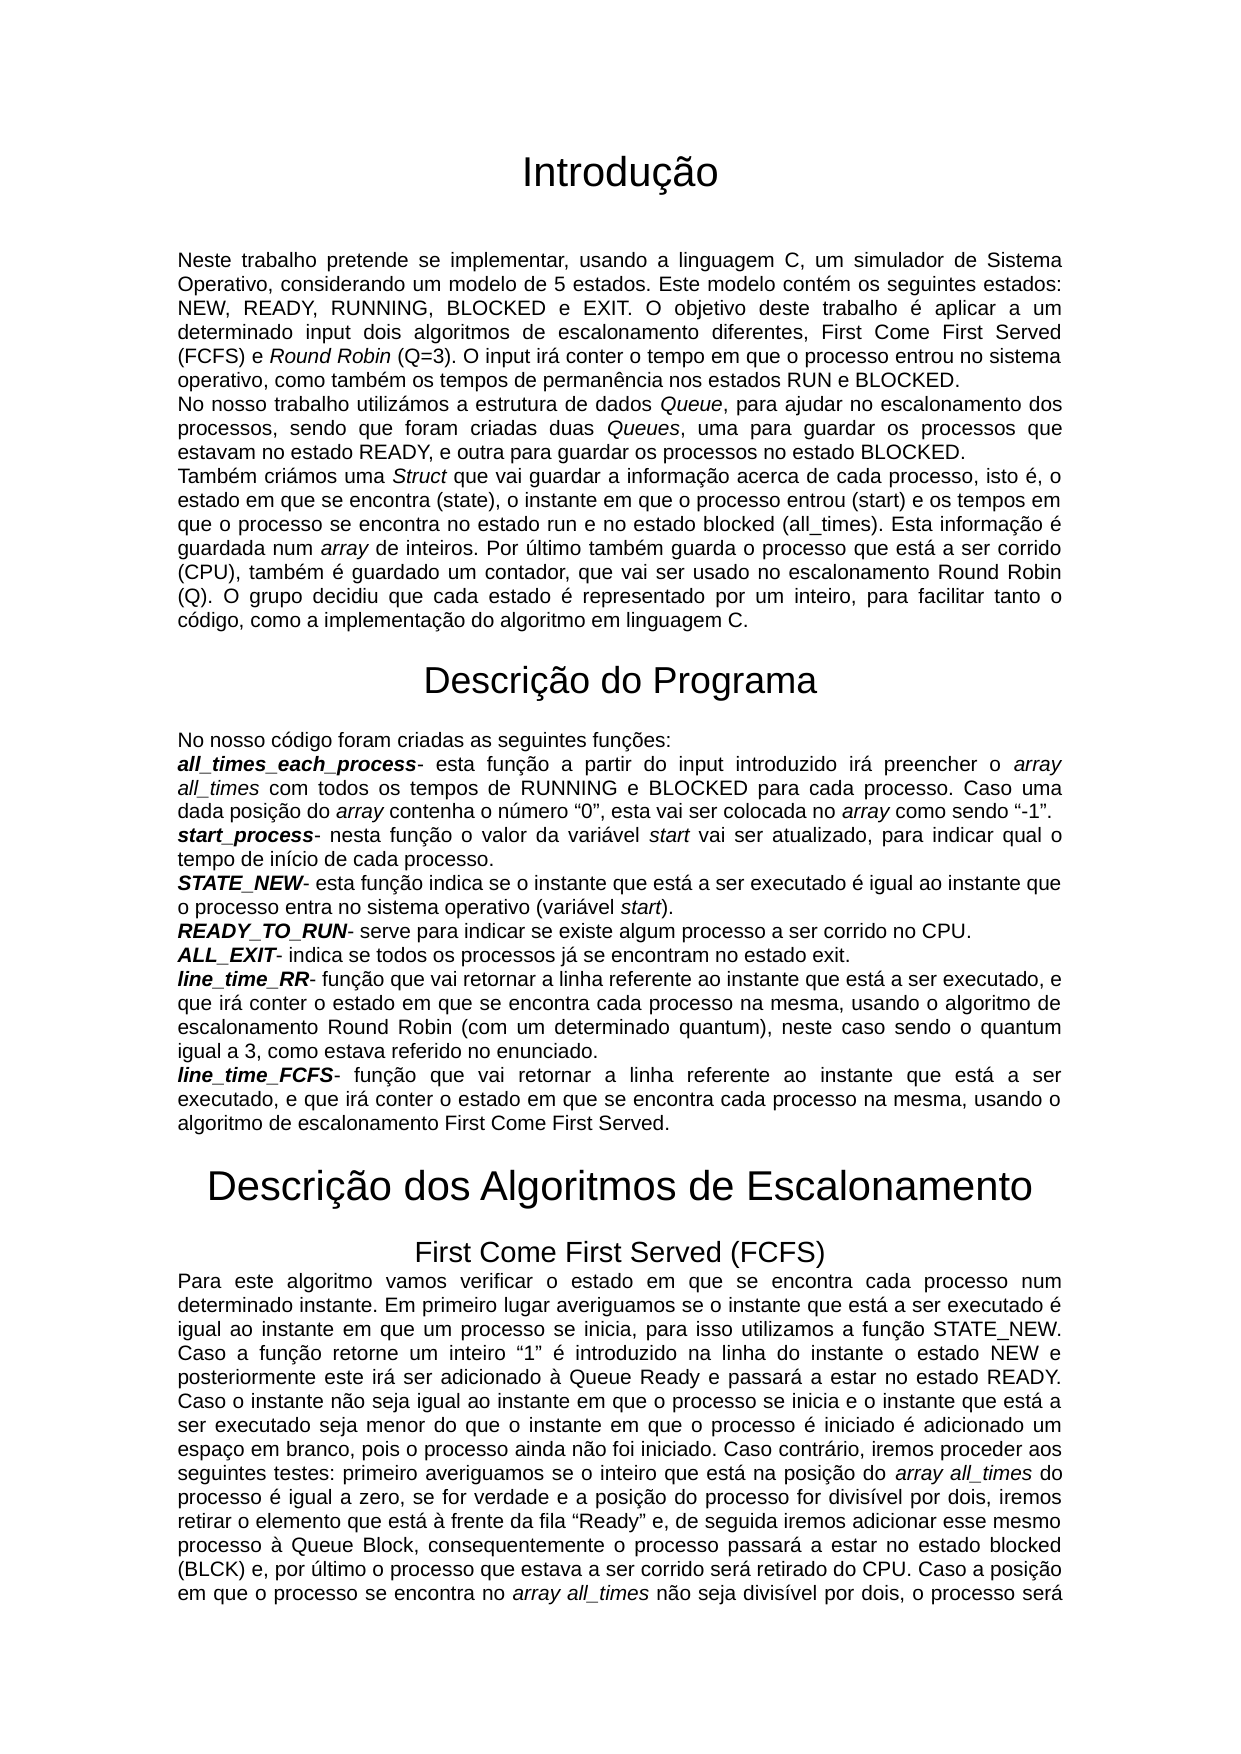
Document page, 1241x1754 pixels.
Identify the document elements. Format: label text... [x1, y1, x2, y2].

text No nosso trabalho utilizámos a estrutura de dados Queue, para ajudar no escalonamento dos processos, sendo que foram criadas duas Queues, uma para guardar os processos que estavam no estado READY, e outra para guardar os processos no estado BLOCKED. [177, 392, 1063, 464]
text ALL_EXIT- indica se todos os processos já se encontram no estado exit. [177, 943, 1063, 967]
text Descrição dos Algoritmos de Escalonamento [177, 1161, 1063, 1209]
text all_times_each_process- esta função a partir do input introduzido irá preencher o array all_times com todos os tempos de RUNNING e BLOCKED para cada processo. Caso uma dada posição do array contenha o número “0”, esta vai ser colocada no array como sendo “-1”. [177, 751, 1063, 823]
text First Come First Served (FCFS) [177, 1235, 1063, 1269]
text No nosso código foram criadas as seguintes funções: [177, 727, 1063, 751]
text line_time_RR- função que vai retornar a linha referente ao instante que está a ser executado, e que irá conter o estado em que se encontra cada processo na mesma, usando o algoritmo de escalonamento Round Robin (com um determinado quantum), neste caso sendo o quantum igual a 3, como estava referido no enunciado. [177, 967, 1063, 1063]
text STATE_NEW- esta função indica se o instante que está a ser executado é igual ao instante que o processo entra no sistema operativo (variável start). [177, 871, 1063, 919]
text Descrição do Programa [177, 658, 1063, 701]
text Para este algoritmo vamos verificar o estado em que se encontra cada processo num determinado instante. Em primeiro lugar averiguamos se o instante que está a ser executado é igual ao instante em que um processo se inicia, para isso utilizamos a função STATE_NEW. Caso a função retorne um inteiro “1” é introduzido na linha do instante o estado NEW e posteriormente este irá ser adicionado à Queue Ready e passará a estar no estado READY. Caso o instante não seja igual ao instante em que o processo se inicia e o instante que está a ser executado seja menor do que o instante em que o processo é iniciado é adicionado um espaço em branco, pois o processo ainda não foi iniciado. Caso contrário, iremos proceder aos seguintes testes: primeiro averiguamos se o inteiro que está na posição do array all_times do processo é igual a zero, se for verdade e a posição do processo for divisível por dois, iremos retirar o elemento que está à frente da fila “Ready” e, de seguida iremos adicionar esse mesmo processo à Queue Block, consequentemente o processo passará a estar no estado blocked (BLCK) e, por último o processo que estava a ser corrido será retirado do CPU. Caso a posição em que o processo se encontra no array all_times não seja divisível por dois, o processo será [177, 1269, 1063, 1604]
text Também criámos uma Struct que vai guardar a informação acerca de cada processo, isto é, o estado em que se encontra (state), o instante em que o processo entrou (start) e os tempos em que o processo se encontra no estado run e no estado blocked (all_times). Esta informação é guardada num array de inteiros. Por último também guarda o processo que está a ser corrido (CPU), também é guardado um contador, que vai ser usado no escalonamento Round Robin (Q). O grupo decidiu que cada estado é representado por um inteiro, para facilitar tanto o código, como a implementação do algoritmo em linguagem C. [177, 464, 1063, 632]
text Neste trabalho pretende se implementar, usando a linguagem C, um simulador de Sistema Operativo, considerando um modelo de 5 estados. Este modelo contém os seguintes estados: NEW, READY, RUNNING, BLOCKED e EXIT. O objetivo deste trabalho é aplicar a um determinado input dois algoritmos de escalonamento diferentes, First Come First Served (FCFS) e Round Robin (Q=3). O input irá conter o tempo em que o processo entrou no sistema operativo, como também os tempos de permanência nos estados RUN e BLOCKED. [177, 248, 1063, 392]
text start_process- nesta função o valor da variável start vai ser atualizado, para indicar qual o tempo de início de cada processo. [177, 823, 1063, 871]
text Introdução [177, 148, 1063, 196]
text READY_TO_RUN- serve para indicar se existe algum processo a ser corrido no CPU. [177, 919, 1063, 943]
text line_time_FCFS- função que vai retornar a linha referente ao instante que está a ser executado, e que irá conter o estado em que se encontra cada processo na mesma, usando o algoritmo de escalonamento First Come First Served. [177, 1063, 1063, 1135]
